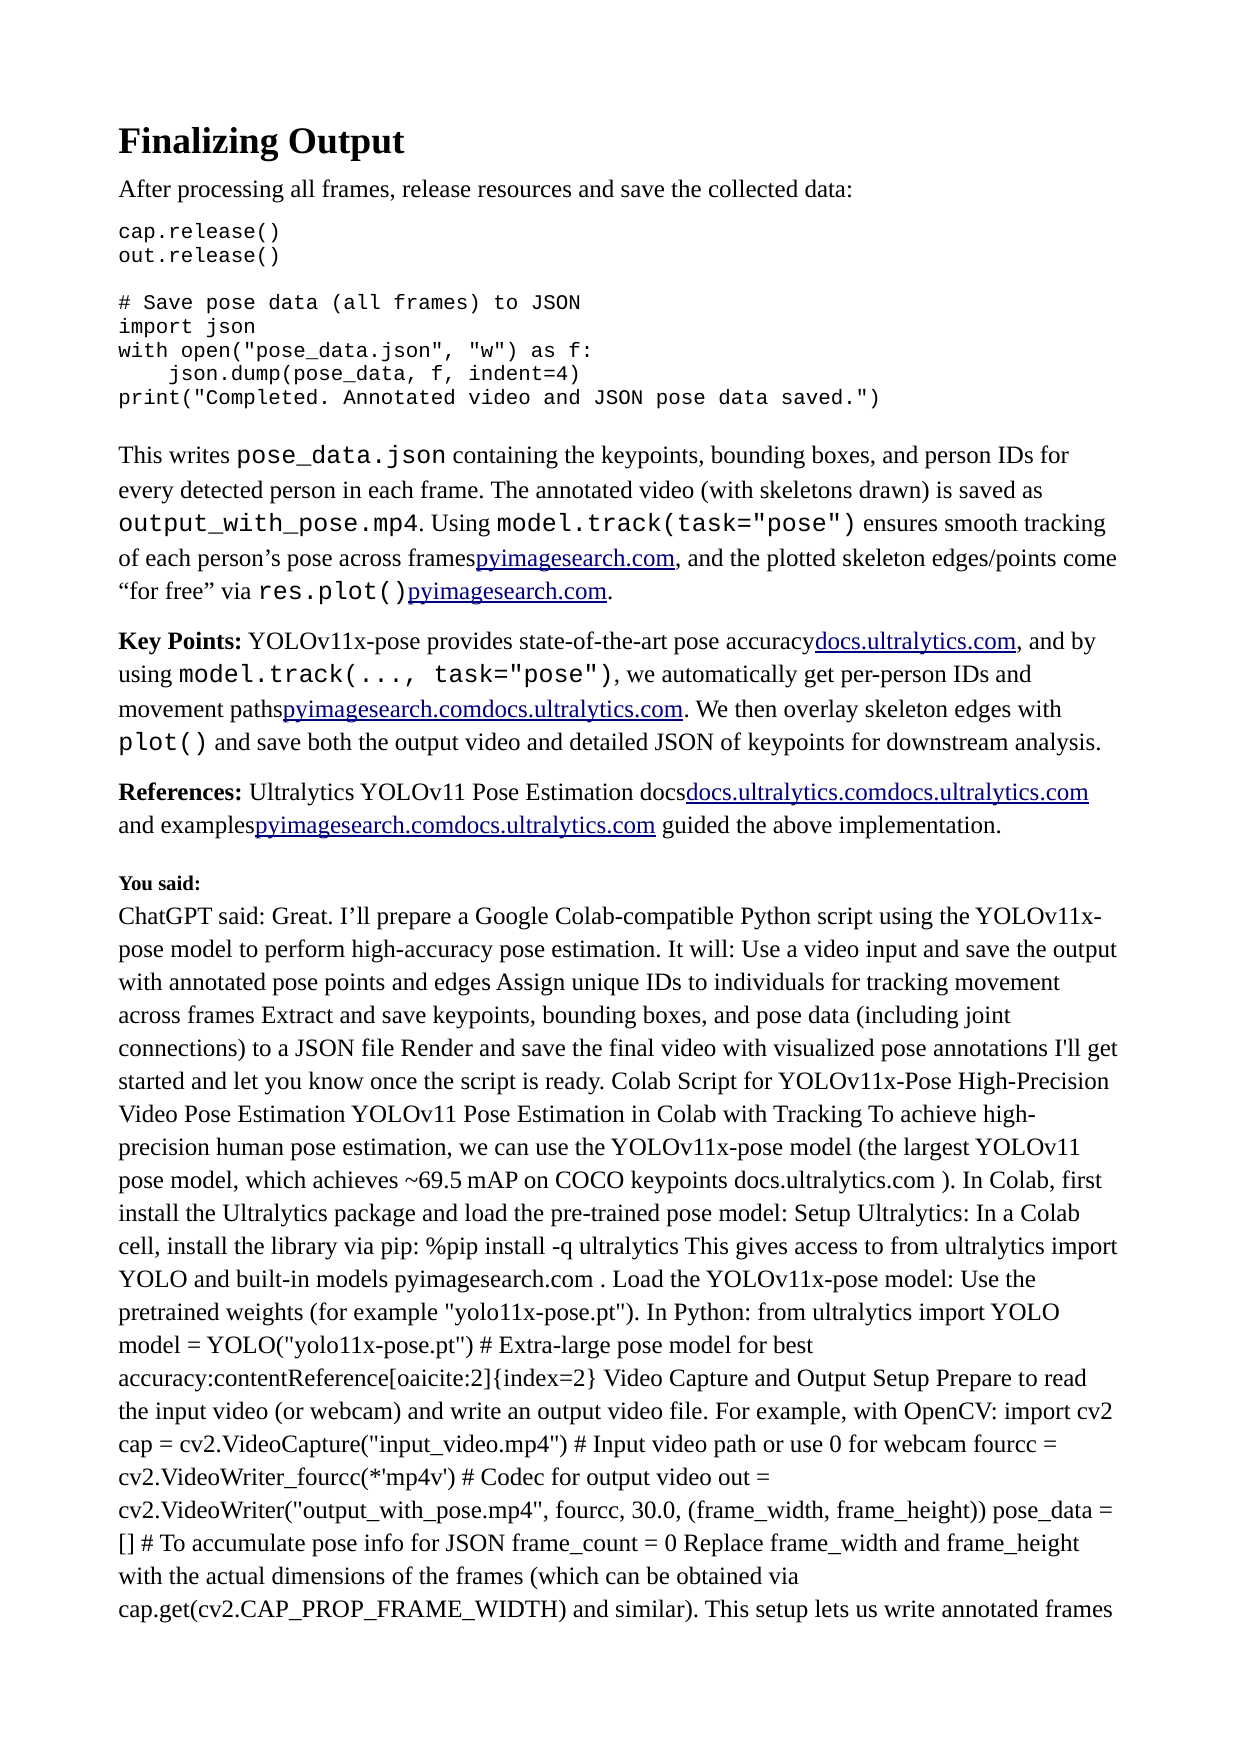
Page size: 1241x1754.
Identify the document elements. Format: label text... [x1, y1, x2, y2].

text with open("pose_data.json", "w") as f: [118, 339, 1122, 363]
text References: Ultralytics YOLOv11 Pose Estimation docsdocs.ultralytics.comdocs.ultralytics.com and examplespyimagesearch.comdocs.ultralytics.com guided the above implementation. [118, 777, 1122, 839]
text json.dump(pose_data, f, indent=4) [118, 363, 1122, 387]
subtitle Finalizing Output [118, 118, 1122, 161]
text After processing all frames, release resources and save the collected data: [118, 174, 1122, 202]
text import json [118, 316, 1122, 339]
text cap.release() [118, 221, 1122, 245]
text print("Completed. Annotated video and JSON pose data saved.") [118, 387, 1122, 411]
text ChatGPT said: Great. I’ll prepare a Google Colab-compatible Python script using the YOLOv11x-pose model to perform high-accuracy pose estimation. It will: Use a video input and save the output with annotated pose points and edges Assign unique IDs to individuals for tracking movement across frames Extract and save keypoints, bounding boxes, and pose data (including joint connections) to a JSON file Render and save the final video with visualized pose annotations I'll get started and let you know once the script is ready. Colab Script for YOLOv11x-Pose High-Precision Video Pose Estimation YOLOv11 Pose Estimation in Colab with Tracking To achieve high-precision human pose estimation, we can use the YOLOv11x-pose model (the largest YOLOv11 pose model, which achieves ~69.5 mAP on COCO keypoints docs.ultralytics.com ). In Colab, first install the Ultralytics package and load the pre-trained pose model: Setup Ultralytics: In a Colab cell, install the library via pip: %pip install -q ultralytics This gives access to from ultralytics import YOLO and built-in models pyimagesearch.com . Load the YOLOv11x-pose model: Use the pretrained weights (for example "yolo11x-pose.pt"). In Python: from ultralytics import YOLO model = YOLO("yolo11x-pose.pt") # Extra-large pose model for best accuracy:contentReference[oaicite:2]{index=2} Video Capture and Output Setup Prepare to read the input video (or webcam) and write an output video file. For example, with OpenCV: import cv2 cap = cv2.VideoCapture("input_video.mp4") # Input video path or use 0 for webcam fourcc = cv2.VideoWriter_fourcc(*'mp4v') # Codec for output video out = cv2.VideoWriter("output_with_pose.mp4", fourcc, 30.0, (frame_width, frame_height)) pose_data = [] # To accumulate pose info for JSON frame_count = 0 Replace frame_width and frame_height with the actual dimensions of the frames (which can be obtained via cap.get(cv2.CAP_PROP_FRAME_WIDTH) and similar). This setup lets us write annotated frames [118, 901, 1122, 1623]
text This writes pose_data.json containing the keypoints, bounding boxes, and person IDs for every detected person in each frame. The annotated video (with skeletons drawn) is saved as output_with_pose.mp4. Using model.track(task="pose") ensures smooth tracking of each person’s pose across framespyimagesearch.com, and the plotted skeleton edges/points come “for free” via res.plot()pyimagesearch.com. [118, 440, 1122, 607]
text out.release() [118, 245, 1122, 269]
text Key Points: YOLOv11x-pose provides state-of-the-art pose accuracydocs.ultralytics.com, and by using model.track(..., task="pose"), we automatically get per-person IDs and movement pathspyimagesearch.comdocs.ultralytics.com. We then overlay skeleton edges with plot() and save both the output video and detailed JSON of keypoints for downstream analysis. [118, 626, 1122, 758]
subtitle You said: [118, 871, 1122, 894]
text # Save pose data (all frames) to JSON [118, 292, 1122, 316]
